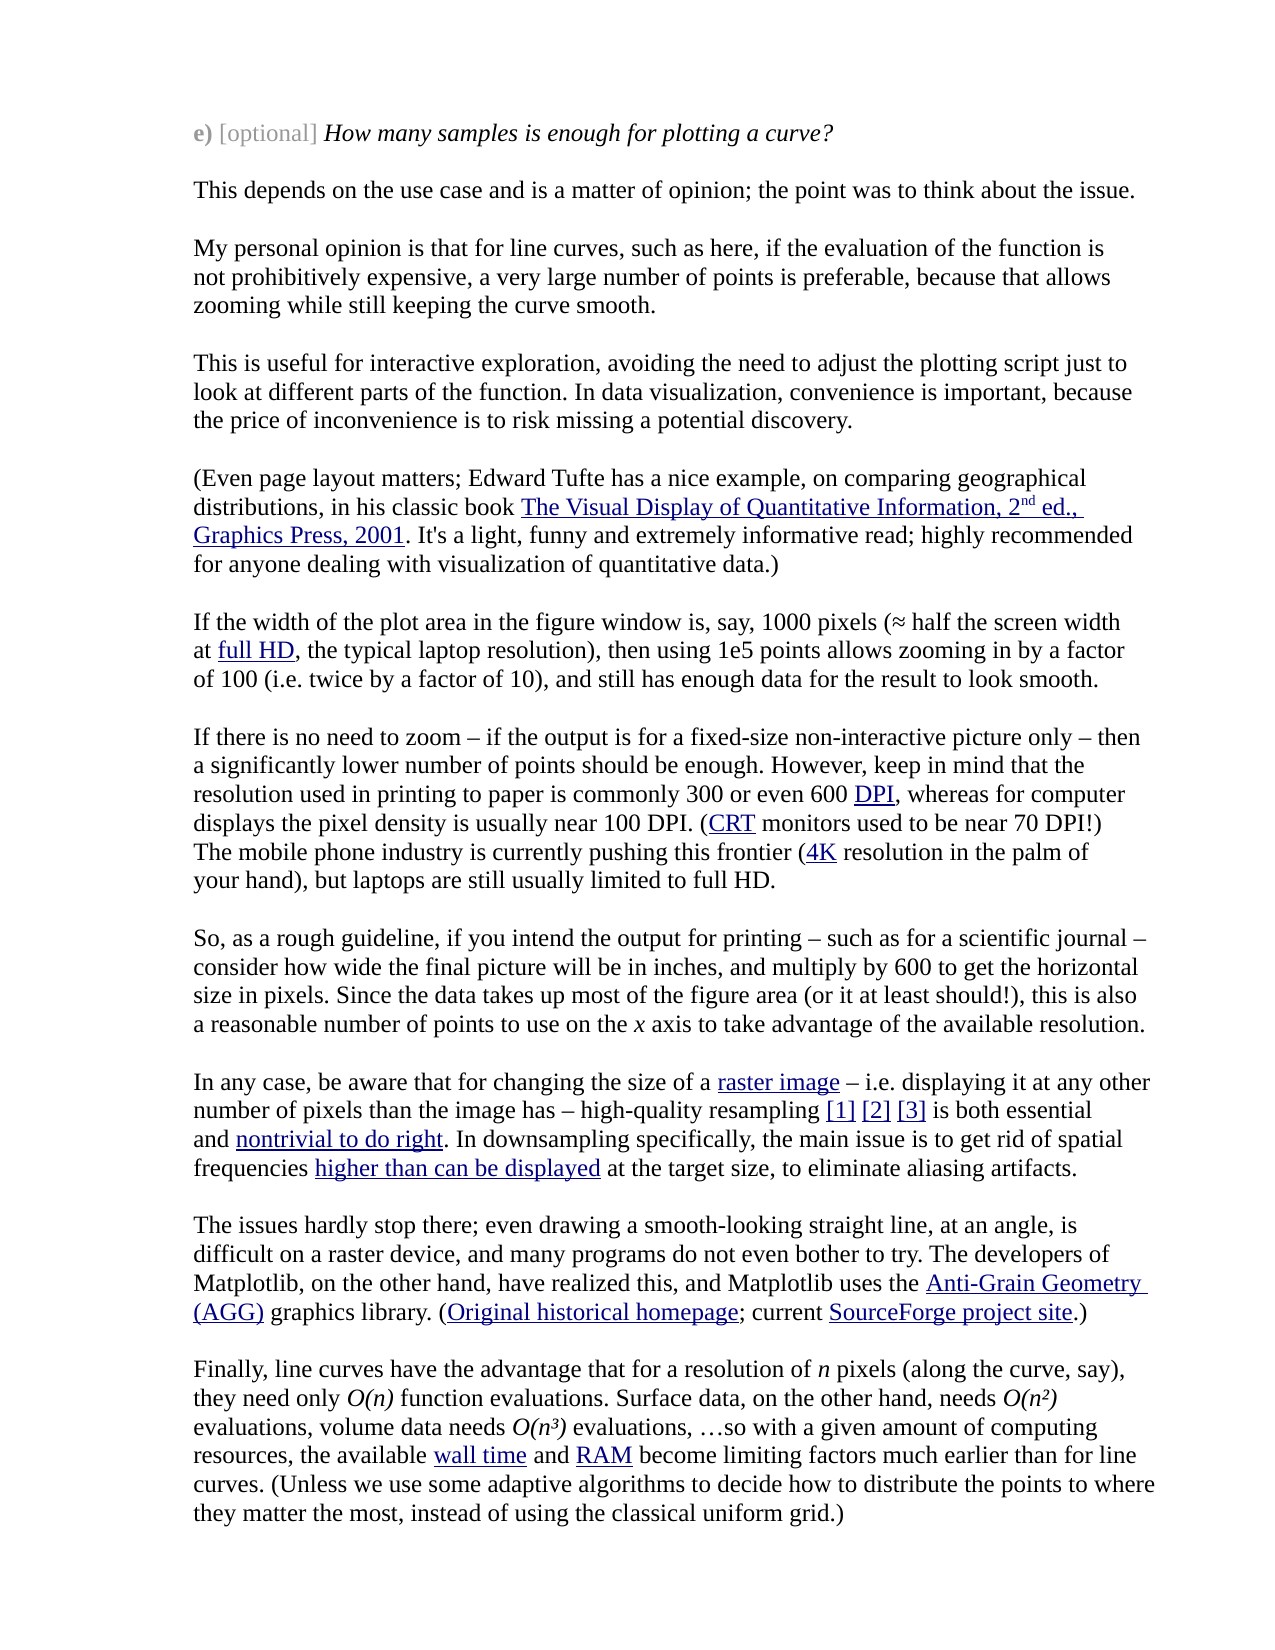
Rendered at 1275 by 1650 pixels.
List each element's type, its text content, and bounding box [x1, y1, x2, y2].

list e) [optional] How many samples is enough for plotting a curve? This depends on the use case and is a matter of opinion; the point was to think about the issue. My personal opinion is that for line curves, such as here, if the evaluation of the function is not prohibitively expensive, a very large number of points is preferable, because that allows zooming while still keeping the curve smooth. This is useful for interactive exploration, avoiding the need to adjust the plotting script just to look at different parts of the function. In data visualization, convenience is important, because the price of inconvenience is to risk missing a potential discovery. (Even page layout matters; Edward Tufte has a nice example, on comparing geographical distributions, in his classic book The Visual Display of Quantitative Information, 2nd ed., Graphics Press, 2001. It's a light, funny and extremely informative read; highly recommended for anyone dealing with visualization of quantitative data.) If the width of the plot area in the figure window is, say, 1000 pixels (≈ half the screen width at full HD, the typical laptop resolution), then using 1e5 points allows zooming in by a factor of 100 (i.e. twice by a factor of 10), and still has enough data for the result to look smooth. If there is no need to zoom – if the output is for a fixed-size non-interactive picture only – then a significantly lower number of points should be enough. However, keep in mind that the resolution used in printing to paper is commonly 300 or even 600 DPI, whereas for computer displays the pixel density is usually near 100 DPI. (CRT monitors used to be near 70 DPI!) The mobile phone industry is currently pushing this frontier (4K resolution in the palm of your hand), but laptops are still usually limited to full HD. So, as a rough guideline, if you intend the output for printing – such as for a scientific journal – consider how wide the final picture will be in inches, and multiply by 600 to get the horizontal size in pixels. Since the data takes up most of the figure area (or it at least should!), this is also a reasonable number of points to use on the x axis to take advantage of the available resolution. In any case, be aware that for changing the size of a raster image – i.e. displaying it at any other number of pixels than the image has – high-quality resampling [1] [2] [3] is both essential and nontrivial to do right. In downsampling specifically, the main issue is to get rid of spatial frequencies higher than can be displayed at the target size, to eliminate aliasing artifacts. The issues hardly stop there; even drawing a smooth-looking straight line, at an angle, is difficult on a raster device, and many programs do not even bother to try. The developers of Matplotlib, on the other hand, have realized this, and Matplotlib uses the Anti-Grain Geometry (AGG) graphics library. (Original historical homepage; current SourceForge project site.) Finally, line curves have the advantage that for a resolution of n pixels (along the curve, say), they need only O(n) function evaluations. Surface data, on the other hand, needs O(n²) evaluations, volume data needs O(n³) evaluations, …so with a given amount of computing resources, the available wall time and RAM become limiting factors much earlier than for line curves. (Unless we use some adaptive algorithms to decide how to distribute the points to where they matter the most, instead of using the classical uniform grid.) [156, 118, 1157, 1527]
